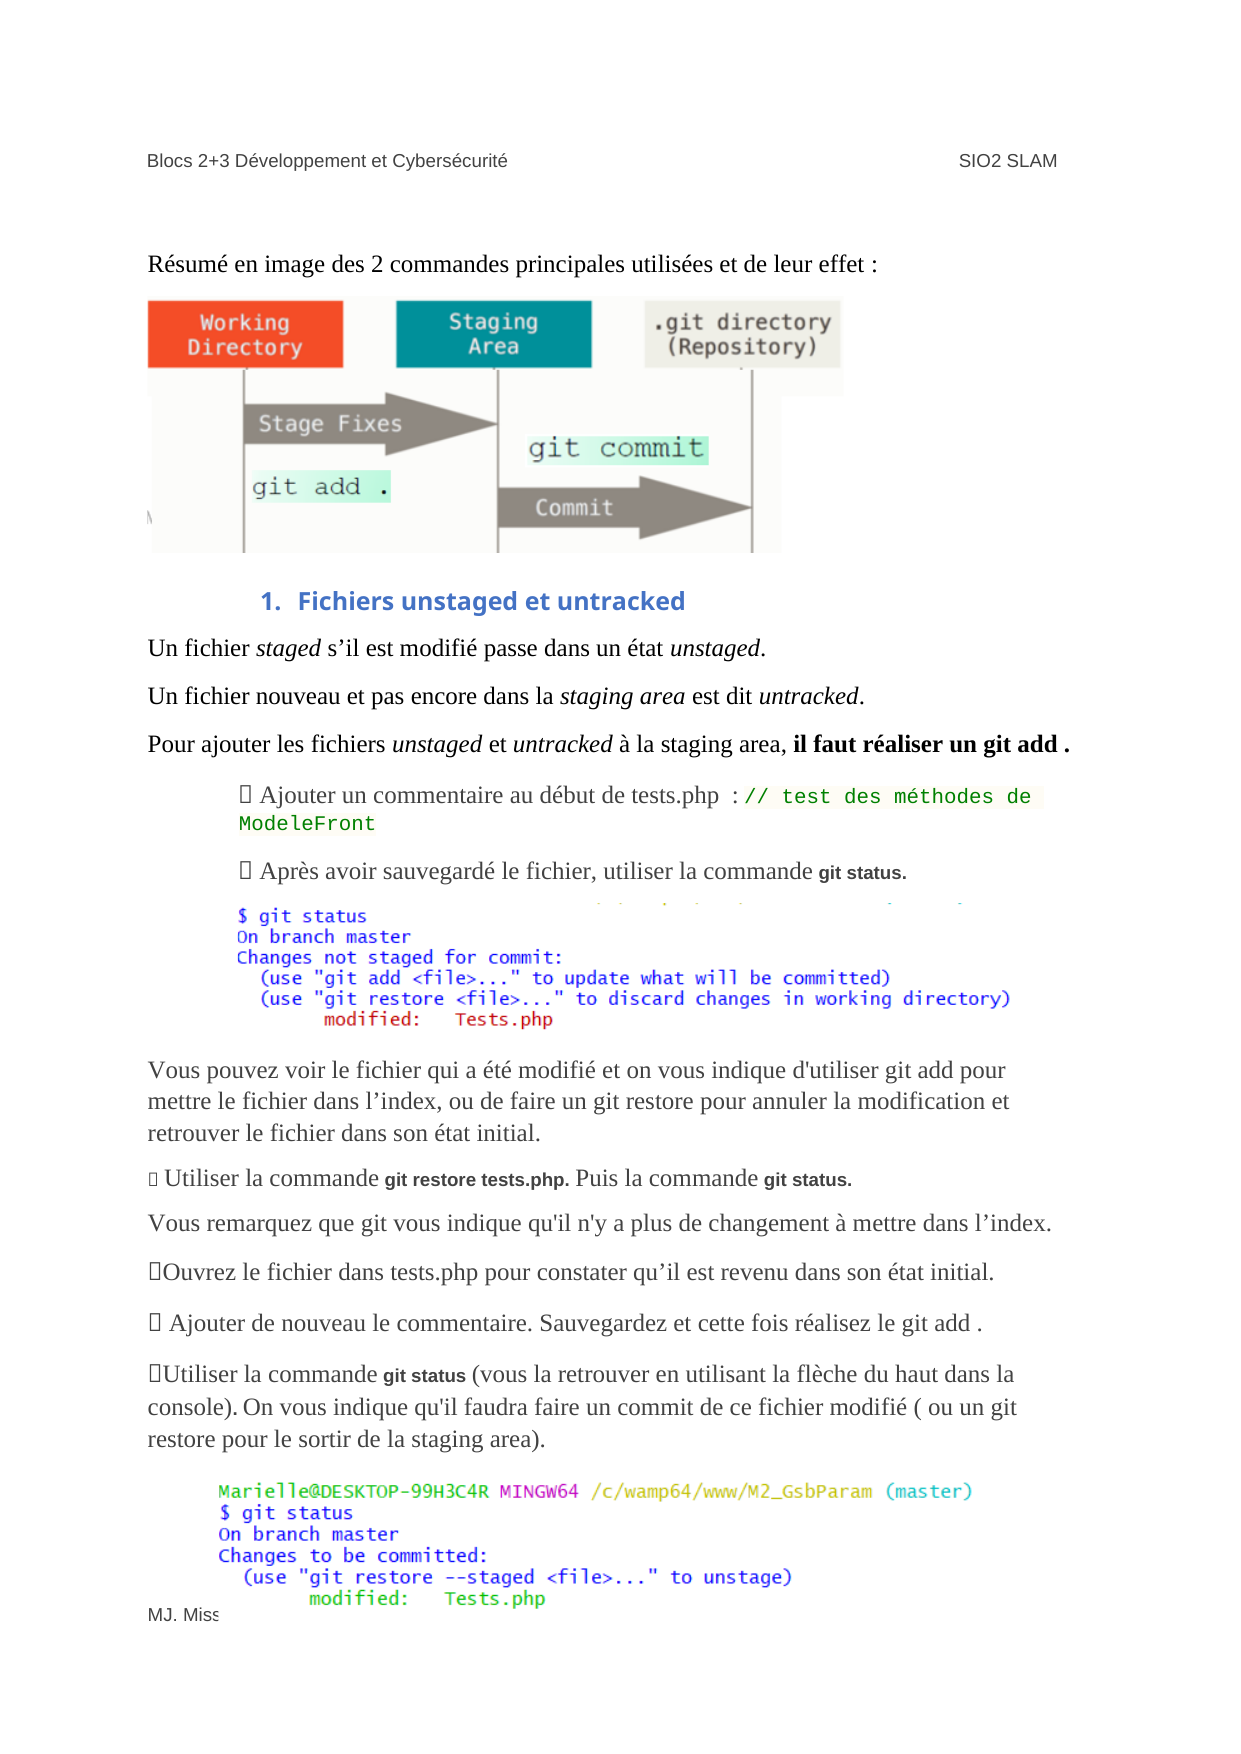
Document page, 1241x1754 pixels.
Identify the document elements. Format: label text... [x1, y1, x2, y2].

text  Après avoir sauvegardé le fichier, utiliser la commande git status. [238, 852, 1057, 886]
text Résumé en image des 2 commandes principales utilisées et de leur effet : [147, 249, 1092, 277]
text Ouvrez le fichier dans tests.php pour constater qu’il est revenu dans son état initial. [147, 1253, 1056, 1287]
text  Ajouter de nouveau le commentaire. Sauvegardez et cette fois réalisez le git add . [147, 1304, 1056, 1338]
text Utiliser la commande git status (vous la retrouver en utilisant la flèche du haut dans la console). On vous indique qu'il faudra faire un commit de ce fichier modifié ( ou un git restore pour le sortir de la staging area). [147, 1356, 1056, 1453]
picture [147, 296, 844, 553]
text Un fichier staged s’il est modifié passe dans un état unstaged. [147, 633, 1092, 662]
text Pour ajouter les fichiers unstaged et untracked à la staging area, il faut réaliser un git add . [147, 729, 1092, 757]
text  Ajouter un commentaire au début de tests.php : // test des méthodes de ModeleFront [238, 776, 1057, 836]
text Vous pouvez voir le fichier qui a été modifié et on vous indique d'utiliser git add pour mettre le fichier dans l’index, ou de faire un git restore pour annuler la modification et retrouver le fichier dans son état initial. [147, 1055, 1056, 1147]
list Fichiers unstaged et untracked [260, 584, 1092, 618]
text  Utiliser la commande git restore tests.php. Puis la commande git status. [147, 1163, 1056, 1192]
picture [237, 903, 1058, 1039]
text Un fichier nouveau et pas encore dans la staging area est dit untracked. [147, 681, 1092, 710]
text Vous remarquez que git vous indique qu'il n'y a plus de changement à mettre dans l’index. [147, 1208, 1056, 1237]
picture [218, 1479, 1009, 1624]
